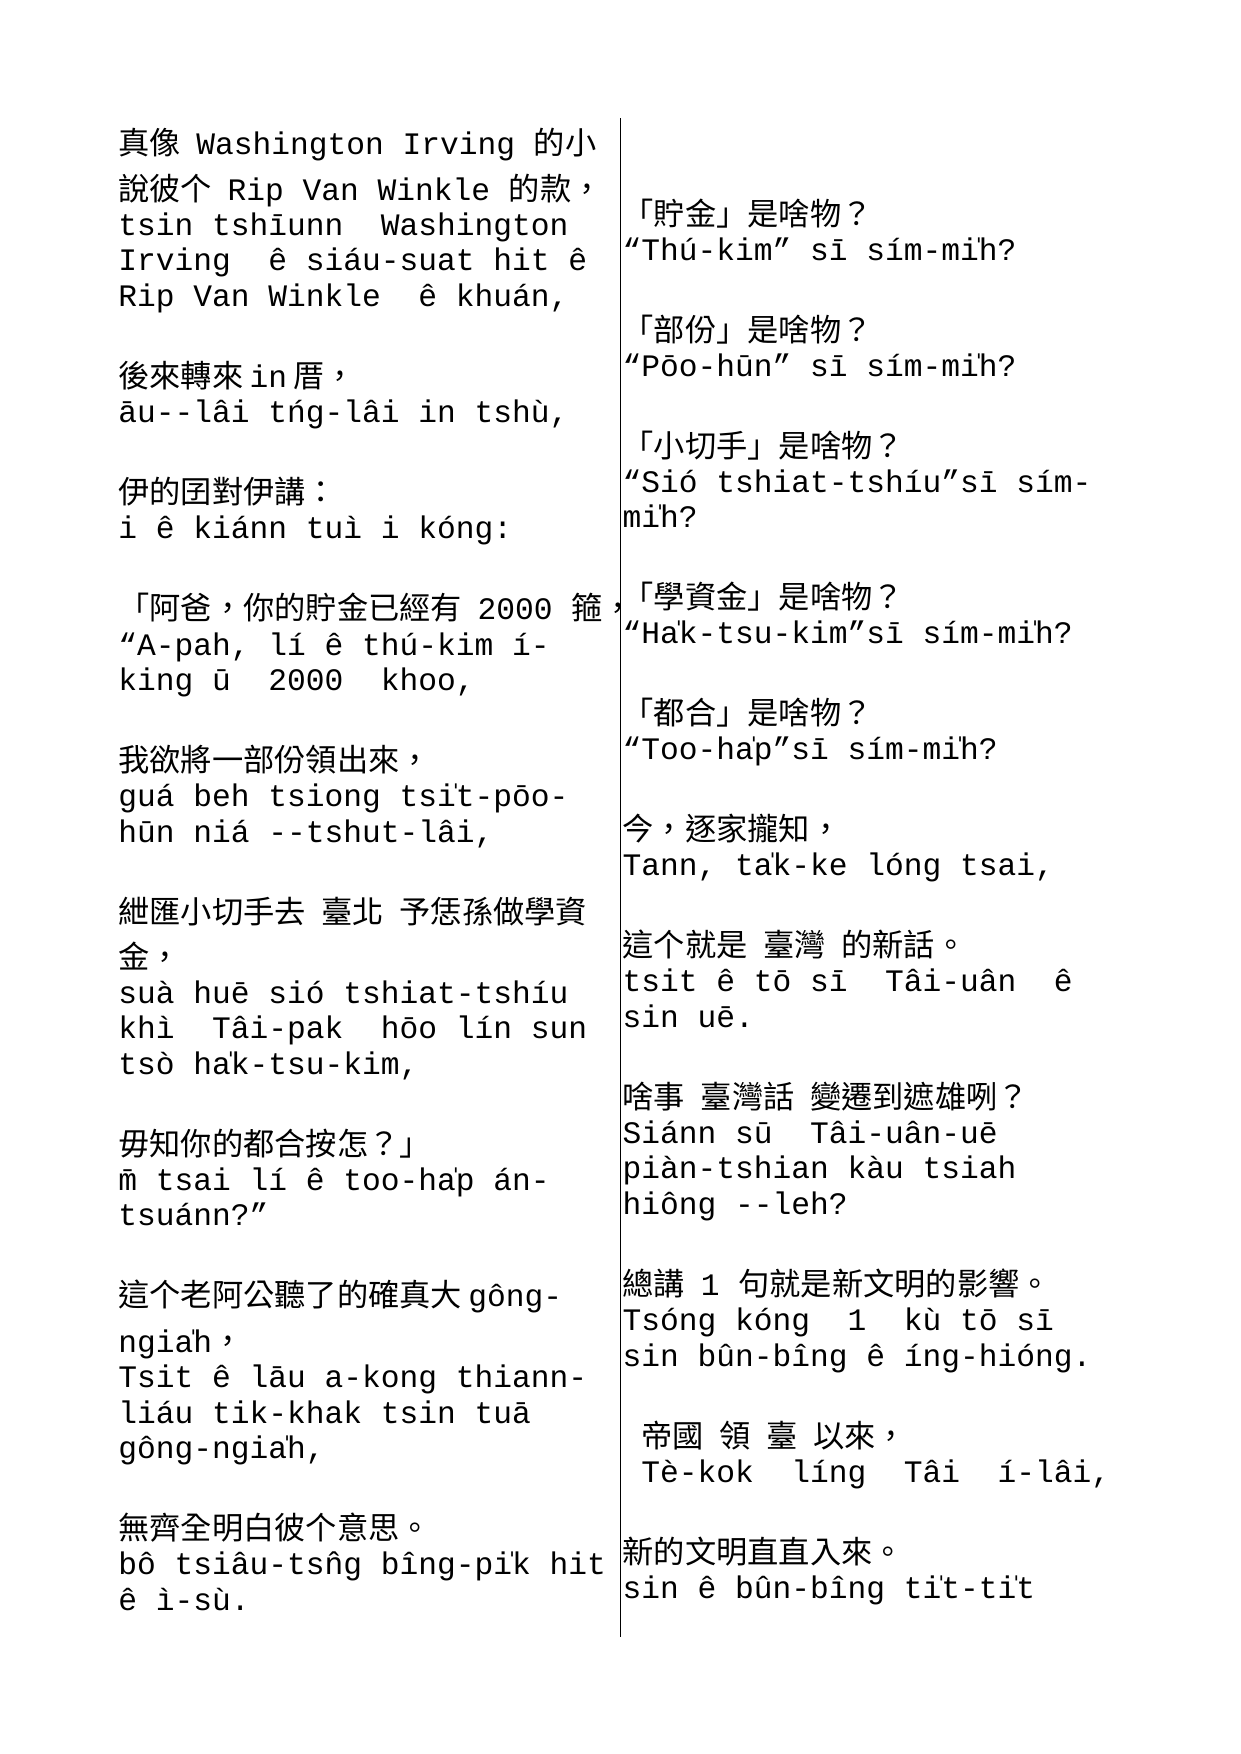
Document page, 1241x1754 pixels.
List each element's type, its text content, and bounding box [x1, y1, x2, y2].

text 毋知你的都合按怎？」 [118, 1119, 618, 1164]
text 「小切手」是啥物？ [622, 421, 1122, 466]
text 帝國 領 臺 以來， [622, 1411, 1122, 1456]
text 「學資金」是啥物？ [622, 572, 1122, 618]
text Tsóng kóng 1 kù tō sī sin bûn-bîng ê íng-hióng. [622, 1304, 1122, 1375]
text “Ha̍k-tsu-kim”sī sím-mi̍h? [622, 618, 1122, 653]
text āu--lâi tńg-lâi in tshù, [118, 397, 618, 432]
text 後來轉來in厝， [118, 351, 618, 397]
text “Pōo-hūn” sī sím-mi̍h? [622, 350, 1122, 386]
text bô tsiâu-tsn̂g bîng-pi̍k hit ê ì-sù. [118, 1548, 618, 1619]
text suà huē sió tshiat-tshíu khì Tâi-pak hōo lín sun tsò ha̍k-tsu-kim, [118, 977, 618, 1083]
text “A-pah, lí ê thú-kim í-king ū 2000 khoo, [118, 629, 618, 700]
text 「阿爸，你的貯金已經有 2000 箍， [118, 583, 618, 629]
text i ê kiánn tuì i kóng: [118, 513, 618, 548]
text “Too-ha̍p”sī sím-mi̍h? [622, 734, 1122, 769]
text tsin tshīunn Washington Irving ê siáu-suat hit ê Rip Van Winkle ê khuán, [118, 209, 618, 316]
text 「部份」是啥物？ [622, 305, 1122, 350]
text sin ê bûn-bîng ti̍t-ti̍t [622, 1572, 1122, 1608]
text “Thú-kim” sī sím-mi̍h? [622, 234, 1122, 269]
text 今，逐家攏知， [622, 804, 1122, 850]
text 「貯金」是啥物？ [622, 189, 1122, 234]
text tsit ê tō sī Tâi-uân ê sin uē. [622, 966, 1122, 1037]
text 總講 1 句就是新文明的影響。 [622, 1259, 1122, 1304]
text “Sió tshiat-tshíu”sī sím-mi̍h? [622, 466, 1122, 537]
text Tann, ta̍k-ke lóng tsai, [622, 850, 1122, 885]
text 這个老阿公聽了的確真大gông-ngia̍h， [118, 1270, 618, 1362]
text 啥事 臺灣話 變遷到遮雄咧？ [622, 1072, 1122, 1117]
text 這个就是 臺灣 的新話。 [622, 921, 1122, 966]
text 真像 Washington Irving 的小說彼个 Rip Van Winkle 的款， [118, 118, 618, 209]
text guá beh tsiong tsi̍t-pōo-hūn niá --tshut-lâi, [118, 781, 618, 851]
text 我欲將一部份領出來， [118, 735, 618, 781]
text m̄ tsai lí ê too-ha̍p án-tsuánn?” [118, 1164, 618, 1235]
text Tsit ê lāu a-kong thiann-liáu tik-khak tsin tuā gông-ngia̍h, [118, 1362, 618, 1468]
text 伊的囝對伊講： [118, 467, 618, 513]
text 新的文明直直入來。 [622, 1527, 1122, 1572]
text Tè-kok líng Tâi í-lâi, [622, 1456, 1122, 1492]
text Siánn sū Tâi-uân-uē piàn-tshian kàu tsiah hiông --leh? [622, 1117, 1122, 1223]
text 無齊全明白彼个意思。 [118, 1503, 618, 1548]
text 「都合」是啥物？ [622, 688, 1122, 734]
text 紲匯小切手去 臺北 予恁孫做學資金， [118, 887, 618, 977]
